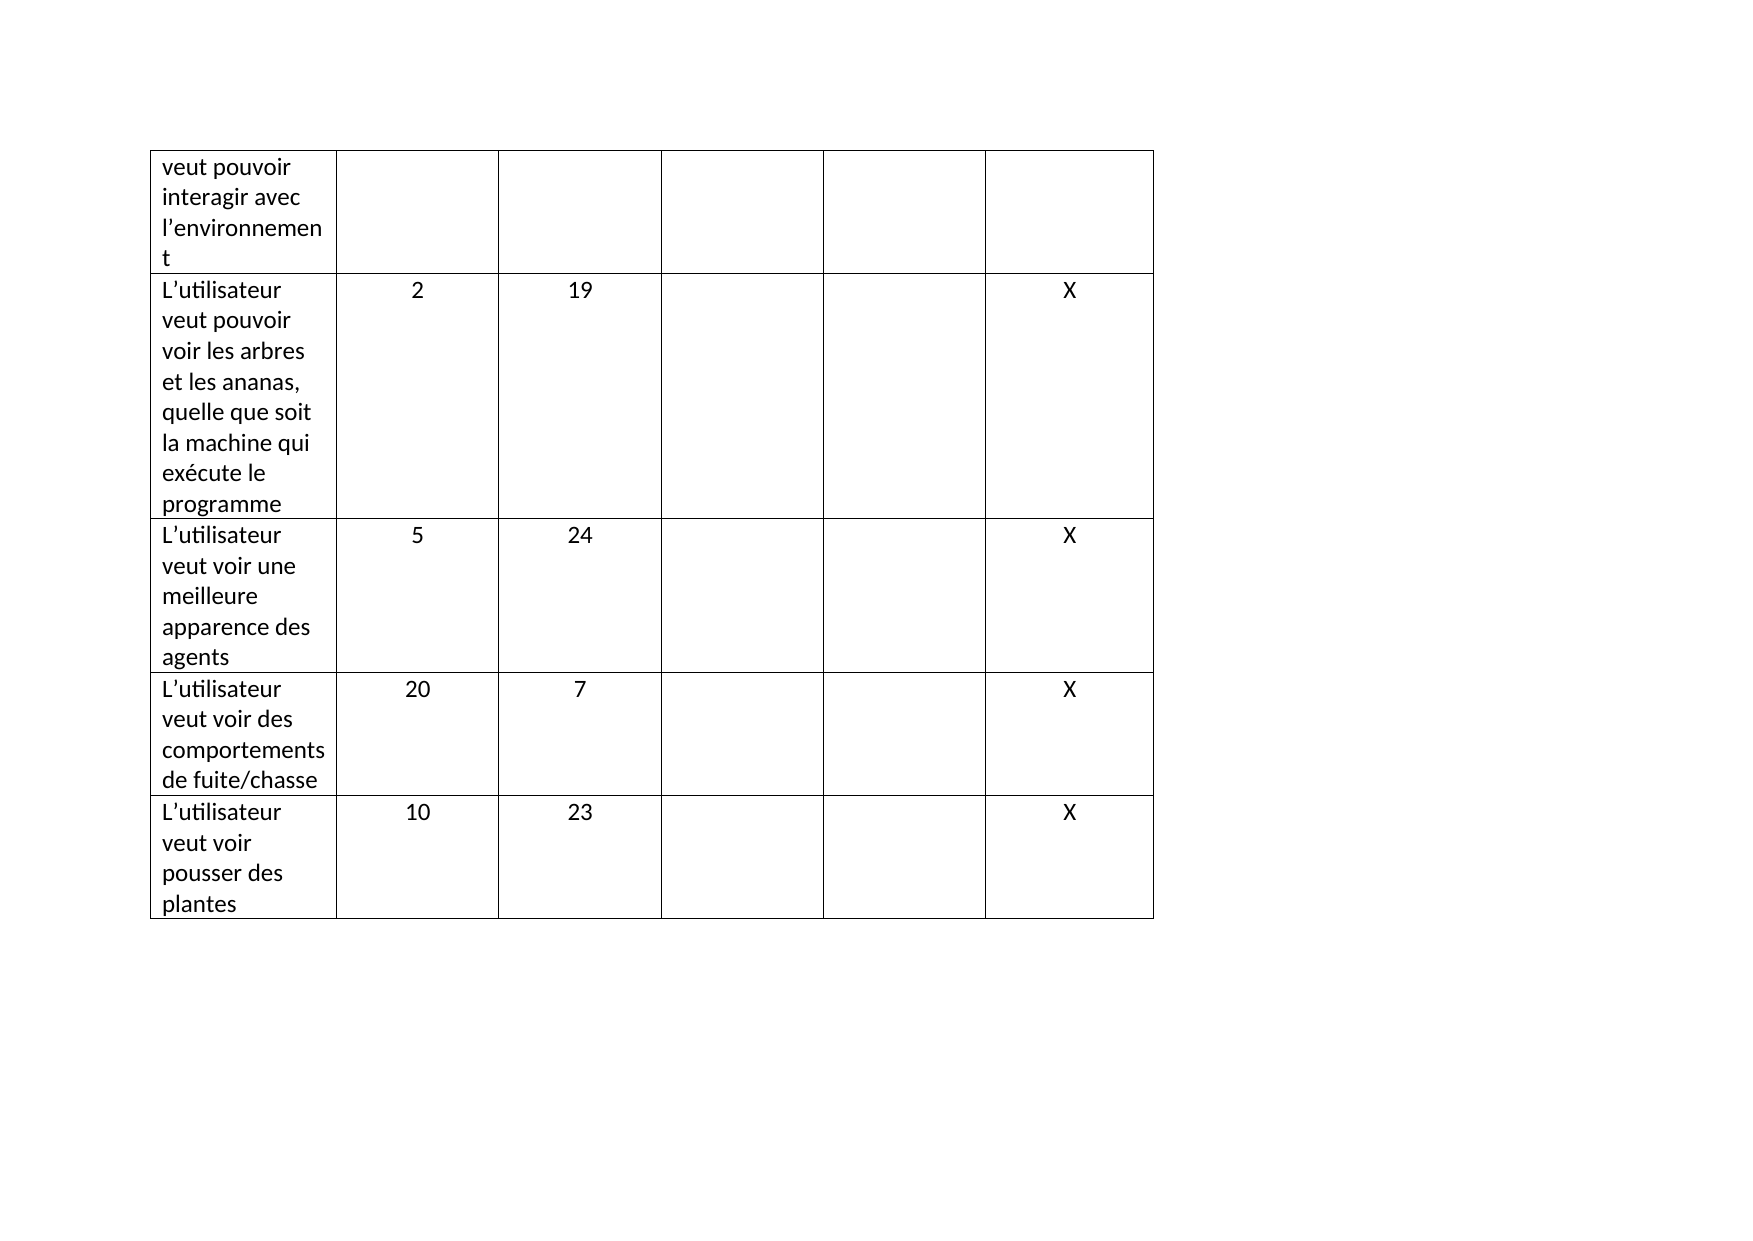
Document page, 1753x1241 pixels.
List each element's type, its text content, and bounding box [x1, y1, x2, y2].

table_cell L’utilisateur veut pouvoir voir les arbres et les ananas, quelle que soit la machine qui exécute le programme [151, 274, 336, 518]
table_cell 19 [499, 274, 661, 518]
table_cell [662, 519, 823, 672]
table_cell [986, 151, 1153, 273]
table_cell [662, 796, 823, 918]
table_cell [662, 151, 823, 273]
table_cell X [986, 519, 1153, 672]
table_cell [662, 274, 823, 518]
table_cell [824, 519, 985, 672]
table_cell [662, 673, 823, 795]
table_cell X [986, 274, 1153, 518]
table_cell [337, 151, 498, 273]
table_cell [824, 151, 985, 273]
table_cell L’utilisateur veut voir pousser des plantes [151, 796, 336, 918]
table_cell [824, 673, 985, 795]
table_cell 7 [499, 673, 661, 795]
table_cell X [986, 796, 1153, 918]
table_cell 2 [337, 274, 498, 518]
table_cell 24 [499, 519, 661, 672]
table_cell [499, 151, 661, 273]
table_cell 10 [337, 796, 498, 918]
table_cell [824, 796, 985, 918]
table_cell veut pouvoir interagir avec l’environnement [151, 151, 336, 273]
table_cell 5 [337, 519, 498, 672]
table_cell 20 [337, 673, 498, 795]
table_cell [824, 274, 985, 518]
table_cell L’utilisateur veut voir une meilleure apparence des agents [151, 519, 336, 672]
table_cell L’utilisateur veut voir des comportements de fuite/chasse [151, 673, 336, 795]
table_cell 23 [499, 796, 661, 918]
table_cell X [986, 673, 1153, 795]
